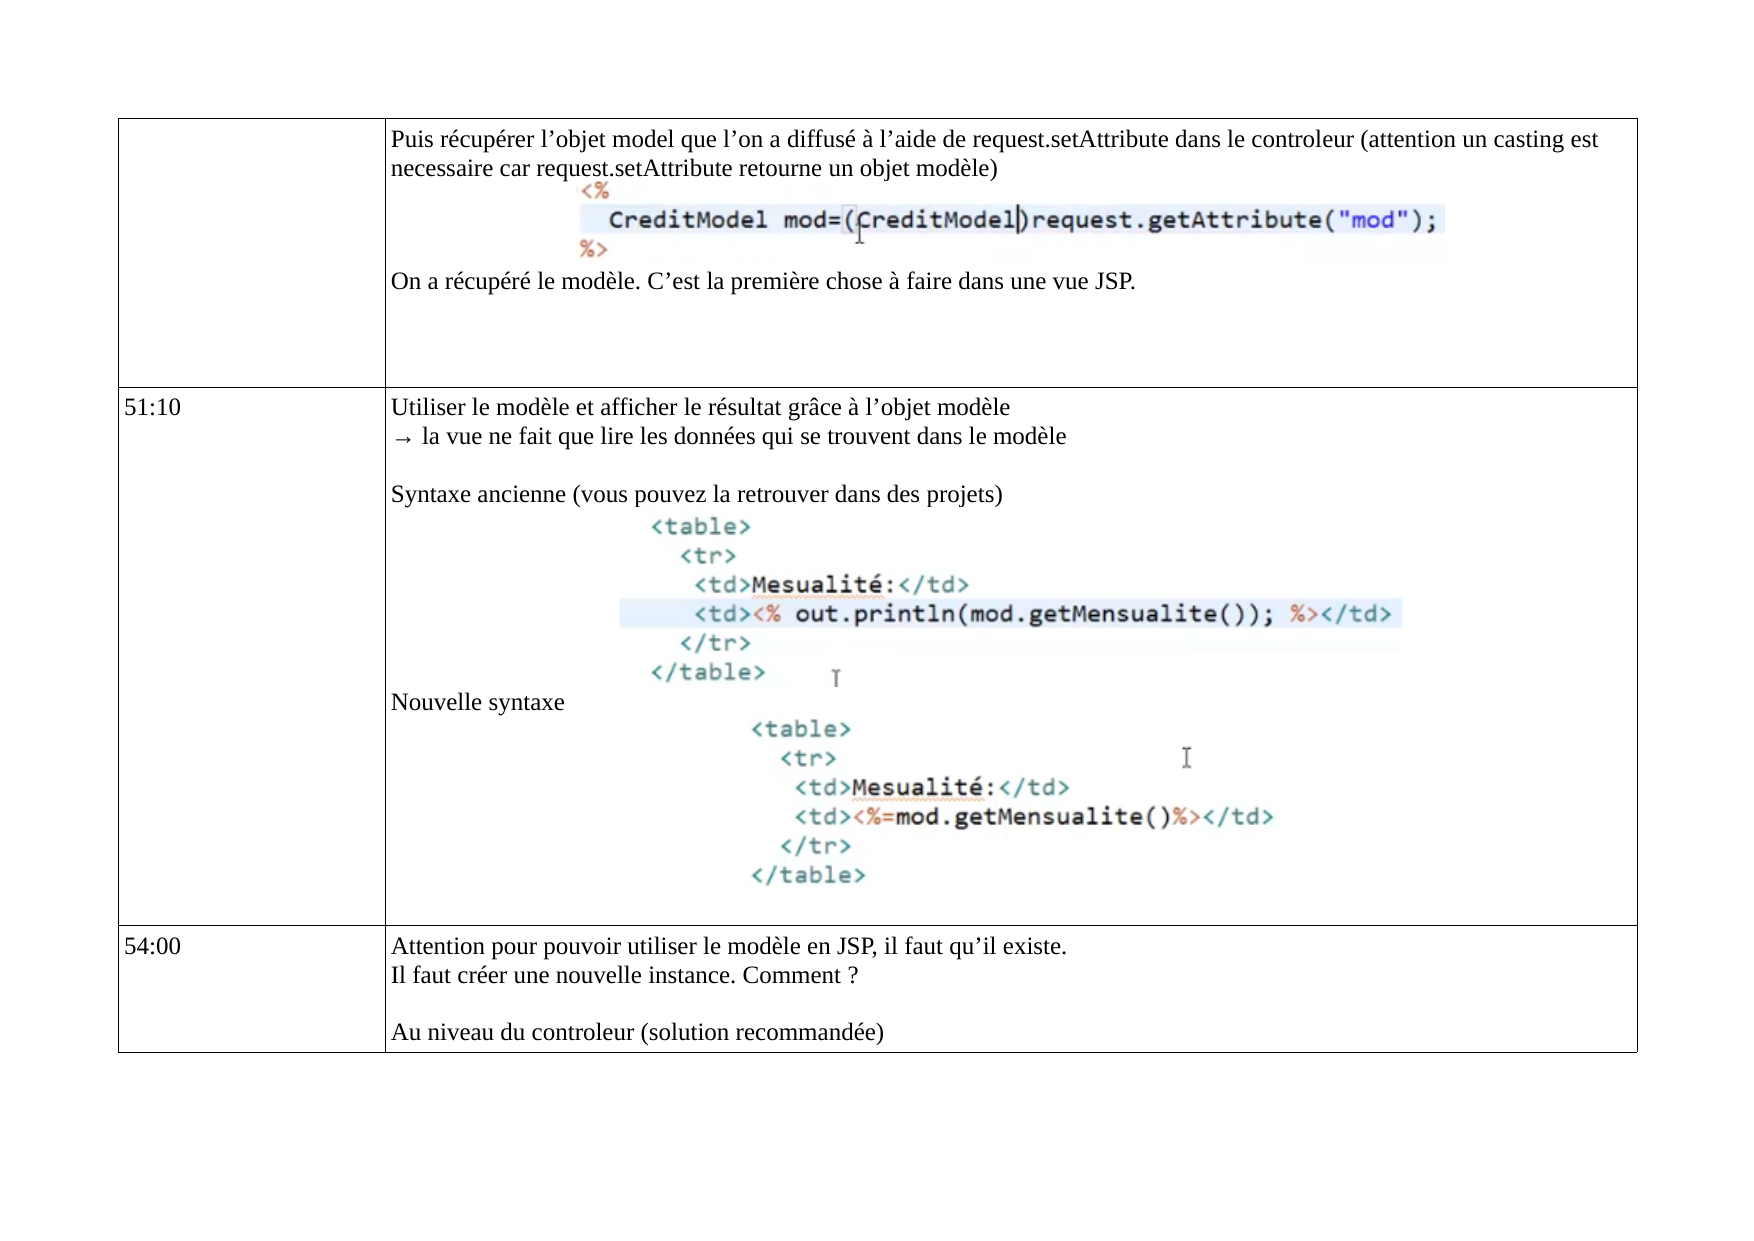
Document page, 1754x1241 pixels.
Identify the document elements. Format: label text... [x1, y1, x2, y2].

table_cell Puis récupérer l’objet model que l’on a diffusé à l’aide de request.setAttribute dans le controleur (attention un casting est necessaire car request.setAttribute retourne un objet modèle) On a récupéré le modèle. C’est la première chose à faire dans une vue JSP. [386, 119, 1637, 387]
picture [619, 507, 1403, 687]
table_cell Utiliser le modèle et afficher le résultat grâce à l’objet modèle → la vue ne fait que lire les données qui se trouvent dans le modèle Syntaxe ancienne (vous pouvez la retrouver dans des projets) Nouvelle syntaxe [386, 388, 1637, 925]
table_cell 51:10 [119, 388, 385, 925]
table_cell 54:00 [119, 926, 385, 1052]
table_cell Attention pour pouvoir utiliser le modèle en JSP, il faut qu’il existe. Il faut créer une nouvelle instance. Comment ? Au niveau du controleur (solution recommandée) [386, 926, 1637, 1052]
picture [738, 715, 1283, 891]
picture [576, 181, 1446, 266]
table_cell [119, 119, 385, 387]
